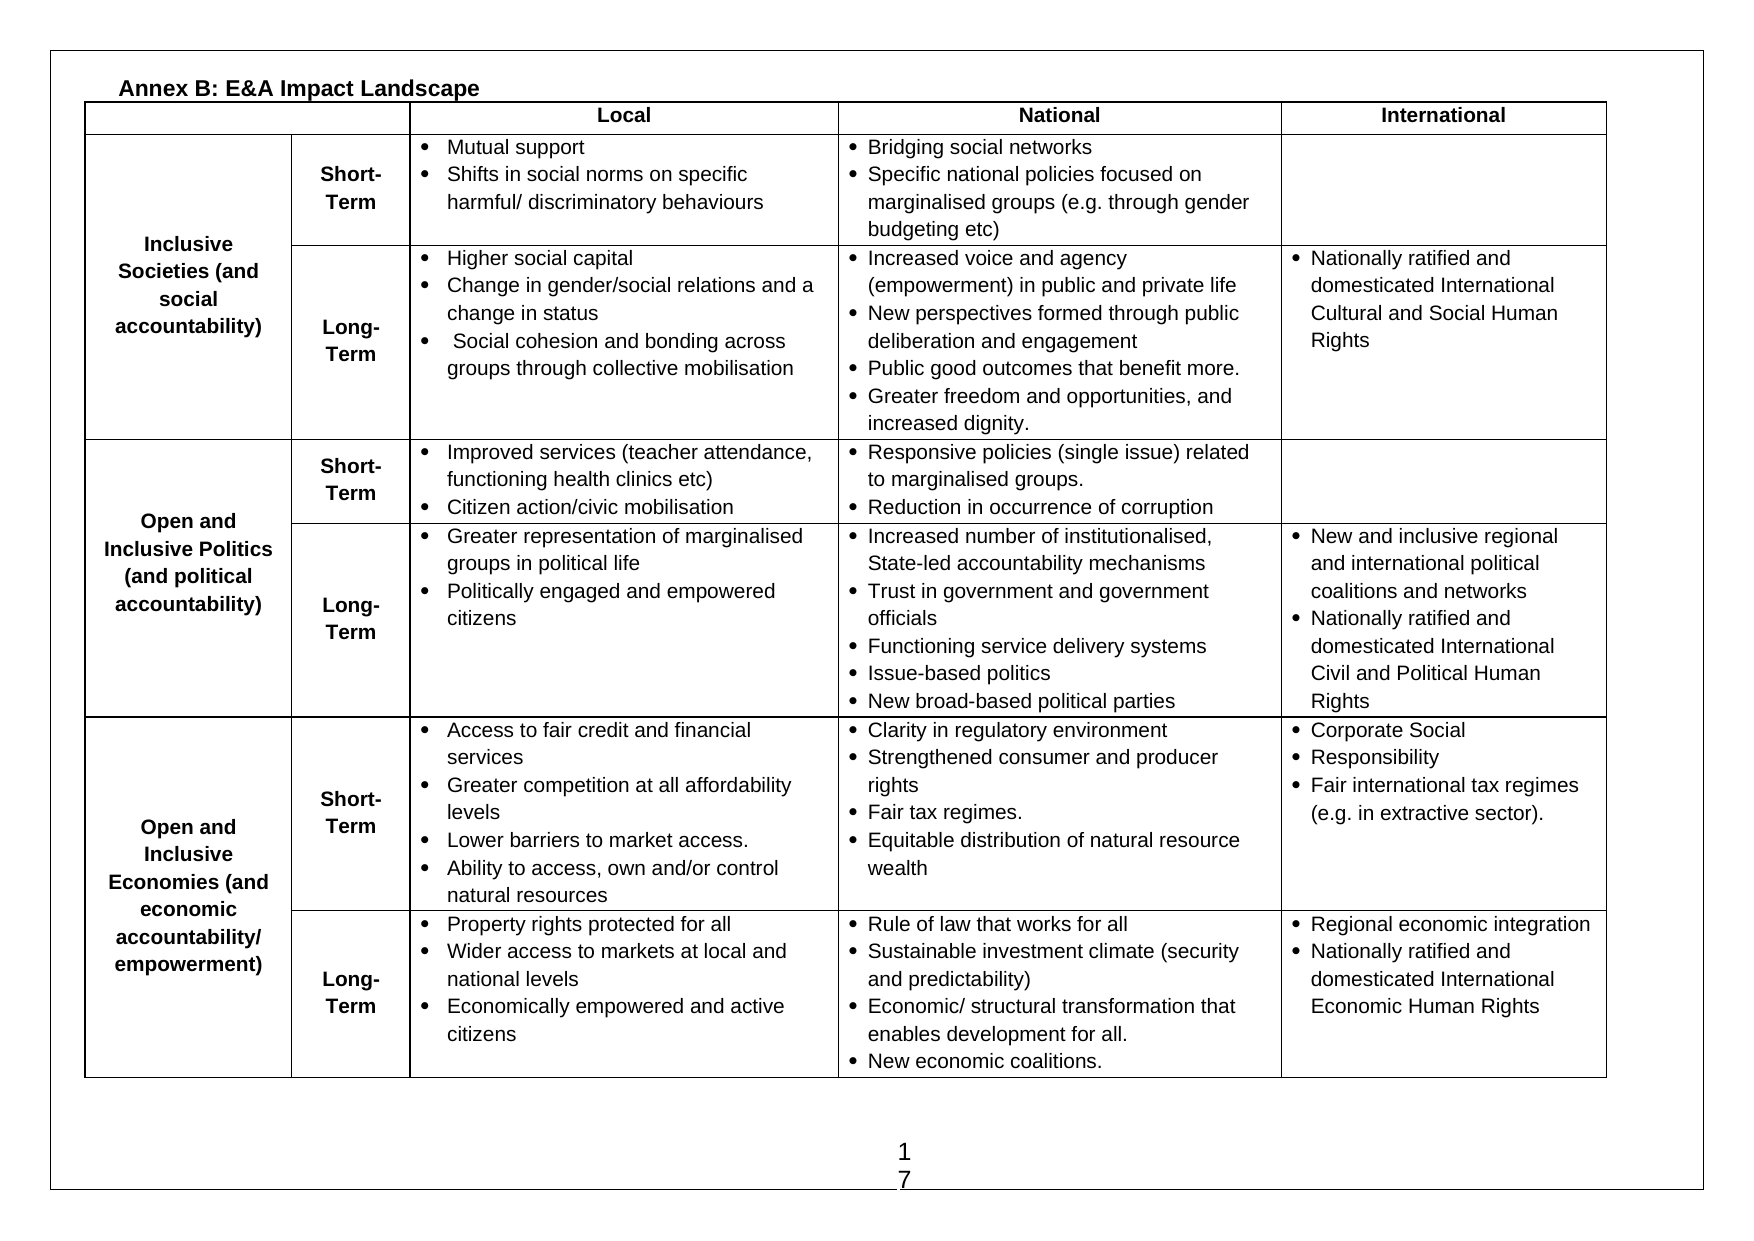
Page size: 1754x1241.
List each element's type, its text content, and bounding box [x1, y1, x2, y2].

table_cell Improved services (teacher attendance, functioning health clinics etc) Citizen action/civic mobilisation [411, 440, 838, 522]
table_cell Access to fair credit and financial services Greater competition at all affordability levels Lower barriers to market access. Ability to access, own and/or control natural resources [411, 718, 838, 910]
table_cell Short-Term [292, 718, 409, 910]
table_cell Rule of law that works for all Sustainable investment climate (security and predictability) Economic/ structural transformation that enables development for all. New economic coalitions. [839, 911, 1281, 1077]
table_cell New and inclusive regional and international political coalitions and networks Nationally ratified and domesticated International Civil and Political Human Rights [1282, 524, 1606, 716]
table_cell Property rights protected for all Wider access to markets at local and national levels Economically empowered and active citizens [411, 911, 838, 1077]
table_cell Mutual support Shifts in social norms on specific harmful/ discriminatory behaviours [411, 135, 838, 245]
table_header [86, 103, 409, 133]
table_header National [839, 103, 1281, 133]
table_cell Inclusive Societies (and social accountability) [86, 135, 291, 439]
table_cell Short-Term [292, 440, 409, 522]
table_cell Bridging social networks Specific national policies focused on marginalised groups (e.g. through gender budgeting etc) [839, 135, 1281, 245]
text Annex B: E&A Impact Landscape [118, 75, 1679, 101]
table_cell Regional economic integration Nationally ratified and domesticated International Economic Human Rights [1282, 911, 1606, 1077]
table_cell Long-Term [292, 246, 409, 439]
table_cell Higher social capital Change in gender/social relations and a change in status Social cohesion and bonding across groups through collective mobilisation [411, 246, 838, 439]
table_cell Open and Inclusive Economies (and economic accountability/ empowerment) [86, 718, 291, 1077]
table_cell Greater representation of marginalised groups in political life Politically engaged and empowered citizens [411, 524, 838, 716]
table_cell Open and Inclusive Politics (and political accountability) [86, 440, 291, 716]
table_cell [1282, 440, 1606, 522]
table_cell Responsive policies (single issue) related to marginalised groups. Reduction in occurrence of corruption [839, 440, 1281, 522]
table_cell Increased voice and agency (empowerment) in public and private life New perspectives formed through public deliberation and engagement Public good outcomes that benefit more. Greater freedom and opportunities, and increased dignity. [839, 246, 1281, 439]
table_cell Increased number of institutionalised, State-led accountability mechanisms Trust in government and government officials Functioning service delivery systems Issue-based politics New broad-based political parties [839, 524, 1281, 716]
table_header International [1282, 103, 1606, 133]
table_cell Short-Term [292, 135, 409, 245]
table_cell Long-Term [292, 911, 409, 1077]
table_cell Long-Term [292, 524, 409, 716]
table_cell [1282, 135, 1606, 245]
table_cell Nationally ratified and domesticated International Cultural and Social Human Rights [1282, 246, 1606, 439]
table_header Local [411, 103, 838, 133]
table_cell Corporate Social Responsibility Fair international tax regimes (e.g. in extractive sector). [1282, 718, 1606, 910]
table_cell Clarity in regulatory environment Strengthened consumer and producer rights Fair tax regimes. Equitable distribution of natural resource wealth [839, 718, 1281, 910]
